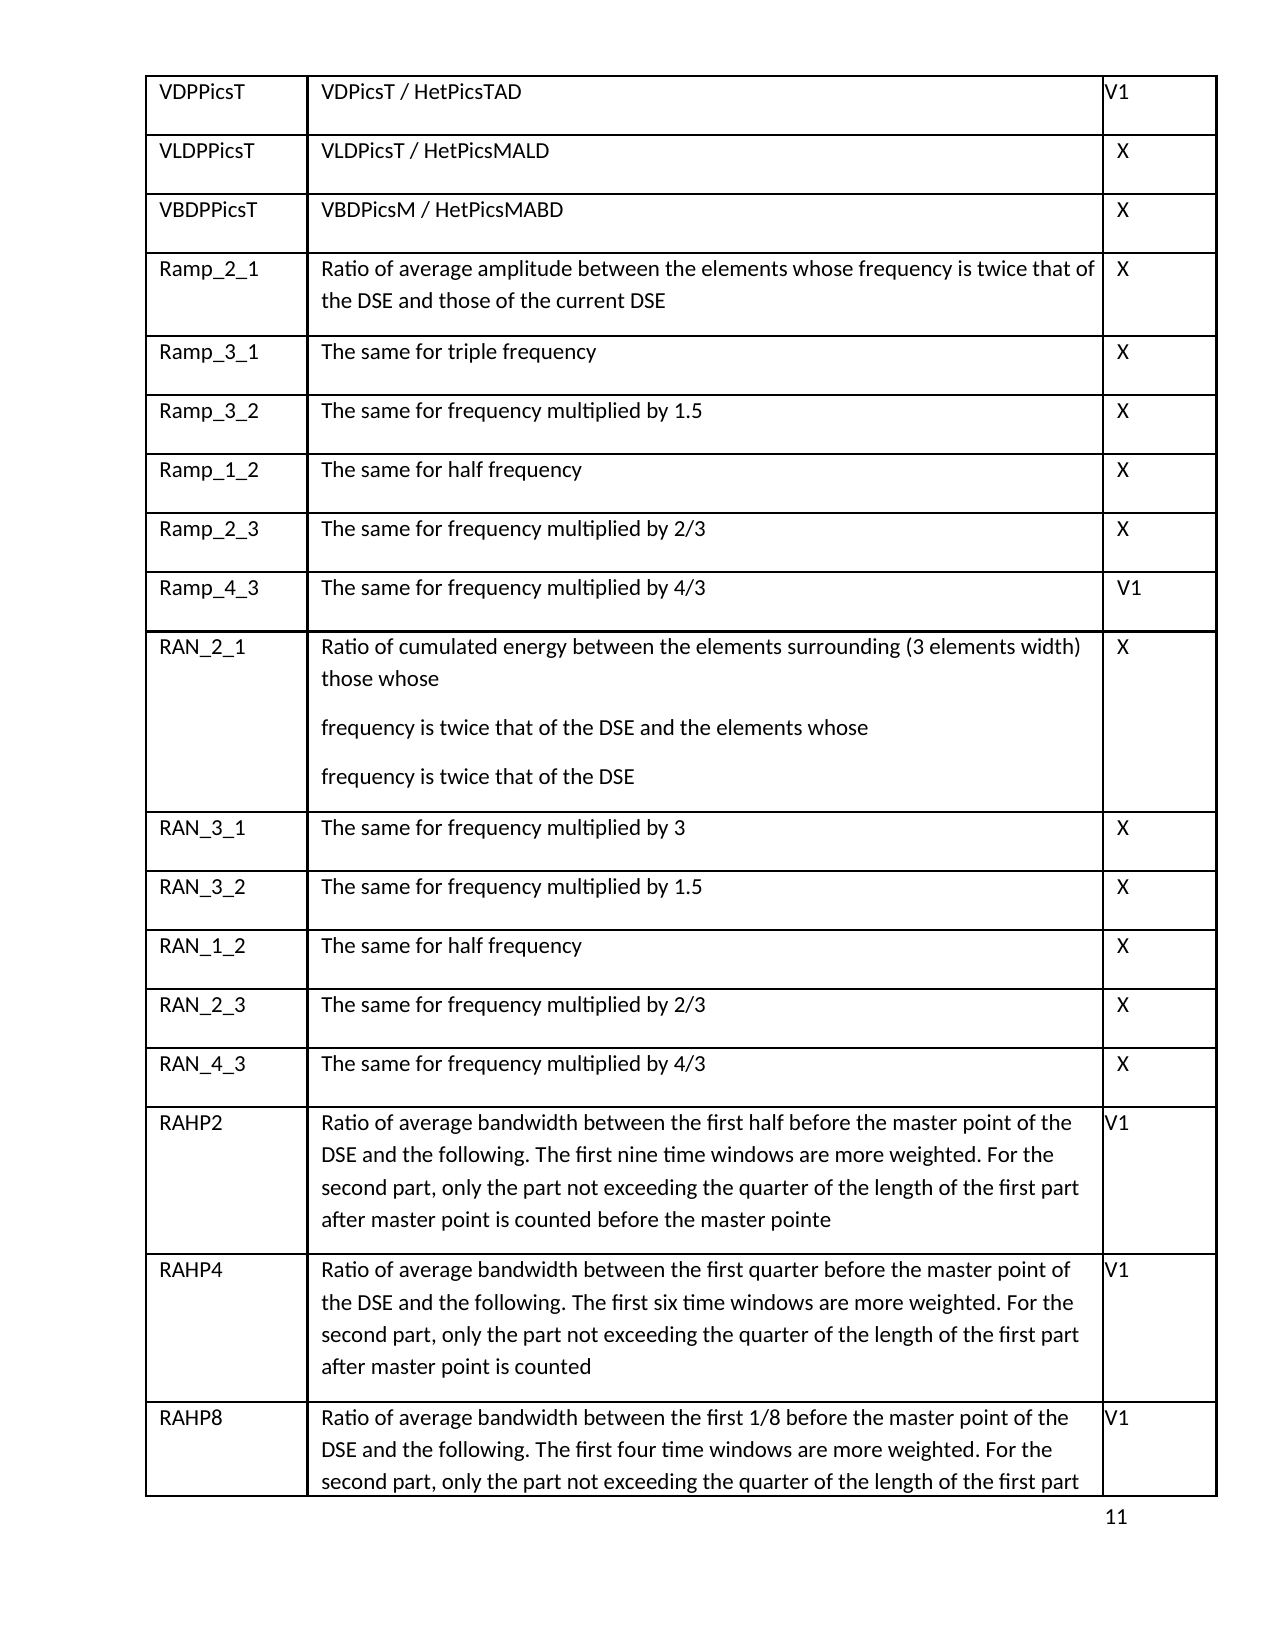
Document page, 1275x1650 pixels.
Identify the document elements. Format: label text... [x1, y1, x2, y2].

table_cell RAN_2_1 [147, 633, 306, 811]
table_cell Ratio of average bandwidth between the first half before the master point of the DSE and the following. The first nine time windows are more weighted. For the second part, only the part not exceeding the quarter of the length of the first part after master point is counted before the master pointe [309, 1108, 1102, 1253]
table_cell X [1104, 136, 1215, 193]
table_cell RAHP2 [147, 1108, 306, 1253]
table_cell X [1104, 1049, 1215, 1106]
table_cell V1 [1104, 77, 1215, 134]
table_cell X [1104, 633, 1215, 811]
table_cell Ramp_3_2 [147, 396, 306, 453]
table_cell RAN_3_2 [147, 872, 306, 929]
table_cell Ratio of average bandwidth between the first quarter before the master point of the DSE and the following. The first six time windows are more weighted. For the second part, only the part not exceeding the quarter of the length of the first part after master point is counted [309, 1255, 1102, 1401]
table_cell Ratio of cumulated energy between the elements surrounding (3 elements width) those whose frequency is twice that of the DSE and the elements whose frequency is twice that of the DSE [309, 633, 1102, 811]
table_cell X [1104, 931, 1215, 988]
table_cell Ratio of average bandwidth between the first 1/8 before the master point of the DSE and the following. The first four time windows are more weighted. For the second part, only the part not exceeding the quarter of the length of the first part [309, 1403, 1102, 1495]
table_cell VDPicsT / HetPicsTAD [309, 77, 1102, 134]
table_cell Ramp_2_3 [147, 514, 306, 571]
table_cell V1 [1104, 1255, 1215, 1401]
table_cell X [1104, 337, 1215, 394]
table_cell X [1104, 990, 1215, 1047]
table_cell RAN_1_2 [147, 931, 306, 988]
table_cell X [1104, 455, 1215, 512]
table_cell V1 [1104, 1108, 1215, 1253]
table_cell V1 [1104, 573, 1215, 630]
table_cell X [1104, 872, 1215, 929]
table_cell The same for half frequency [309, 455, 1102, 512]
table_cell VLDPicsT / HetPicsMALD [309, 136, 1102, 193]
table_cell The same for frequency multiplied by 1.5 [309, 872, 1102, 929]
table_cell RAHP8 [147, 1403, 306, 1495]
table_cell X [1104, 396, 1215, 453]
table_cell RAN_3_1 [147, 813, 306, 870]
table_cell RAN_4_3 [147, 1049, 306, 1106]
table_cell VDPPicsT [147, 77, 306, 134]
table_cell RAHP4 [147, 1255, 306, 1401]
table_cell The same for triple frequency [309, 337, 1102, 394]
table_cell X [1104, 254, 1215, 335]
table_cell V1 [1104, 1403, 1215, 1495]
table_cell The same for frequency multiplied by 1.5 [309, 396, 1102, 453]
table_cell The same for frequency multiplied by 4/3 [309, 1049, 1102, 1106]
table_cell Ramp_3_1 [147, 337, 306, 394]
table_cell The same for frequency multiplied by 4/3 [309, 573, 1102, 630]
table_cell X [1104, 813, 1215, 870]
table_cell VBDPPicsT [147, 195, 306, 252]
table_cell X [1104, 195, 1215, 252]
table_cell Ratio of average amplitude between the elements whose frequency is twice that of the DSE and those of the current DSE [309, 254, 1102, 335]
table_cell X [1104, 514, 1215, 571]
table_cell Ramp_1_2 [147, 455, 306, 512]
table_cell The same for frequency multiplied by 2/3 [309, 514, 1102, 571]
table_cell Ramp_4_3 [147, 573, 306, 630]
table_cell RAN_2_3 [147, 990, 306, 1047]
table_cell VLDPPicsT [147, 136, 306, 193]
table_cell The same for frequency multiplied by 2/3 [309, 990, 1102, 1047]
table_cell VBDPicsM / HetPicsMABD [309, 195, 1102, 252]
table_cell The same for half frequency [309, 931, 1102, 988]
table_cell Ramp_2_1 [147, 254, 306, 335]
table_cell The same for frequency multiplied by 3 [309, 813, 1102, 870]
